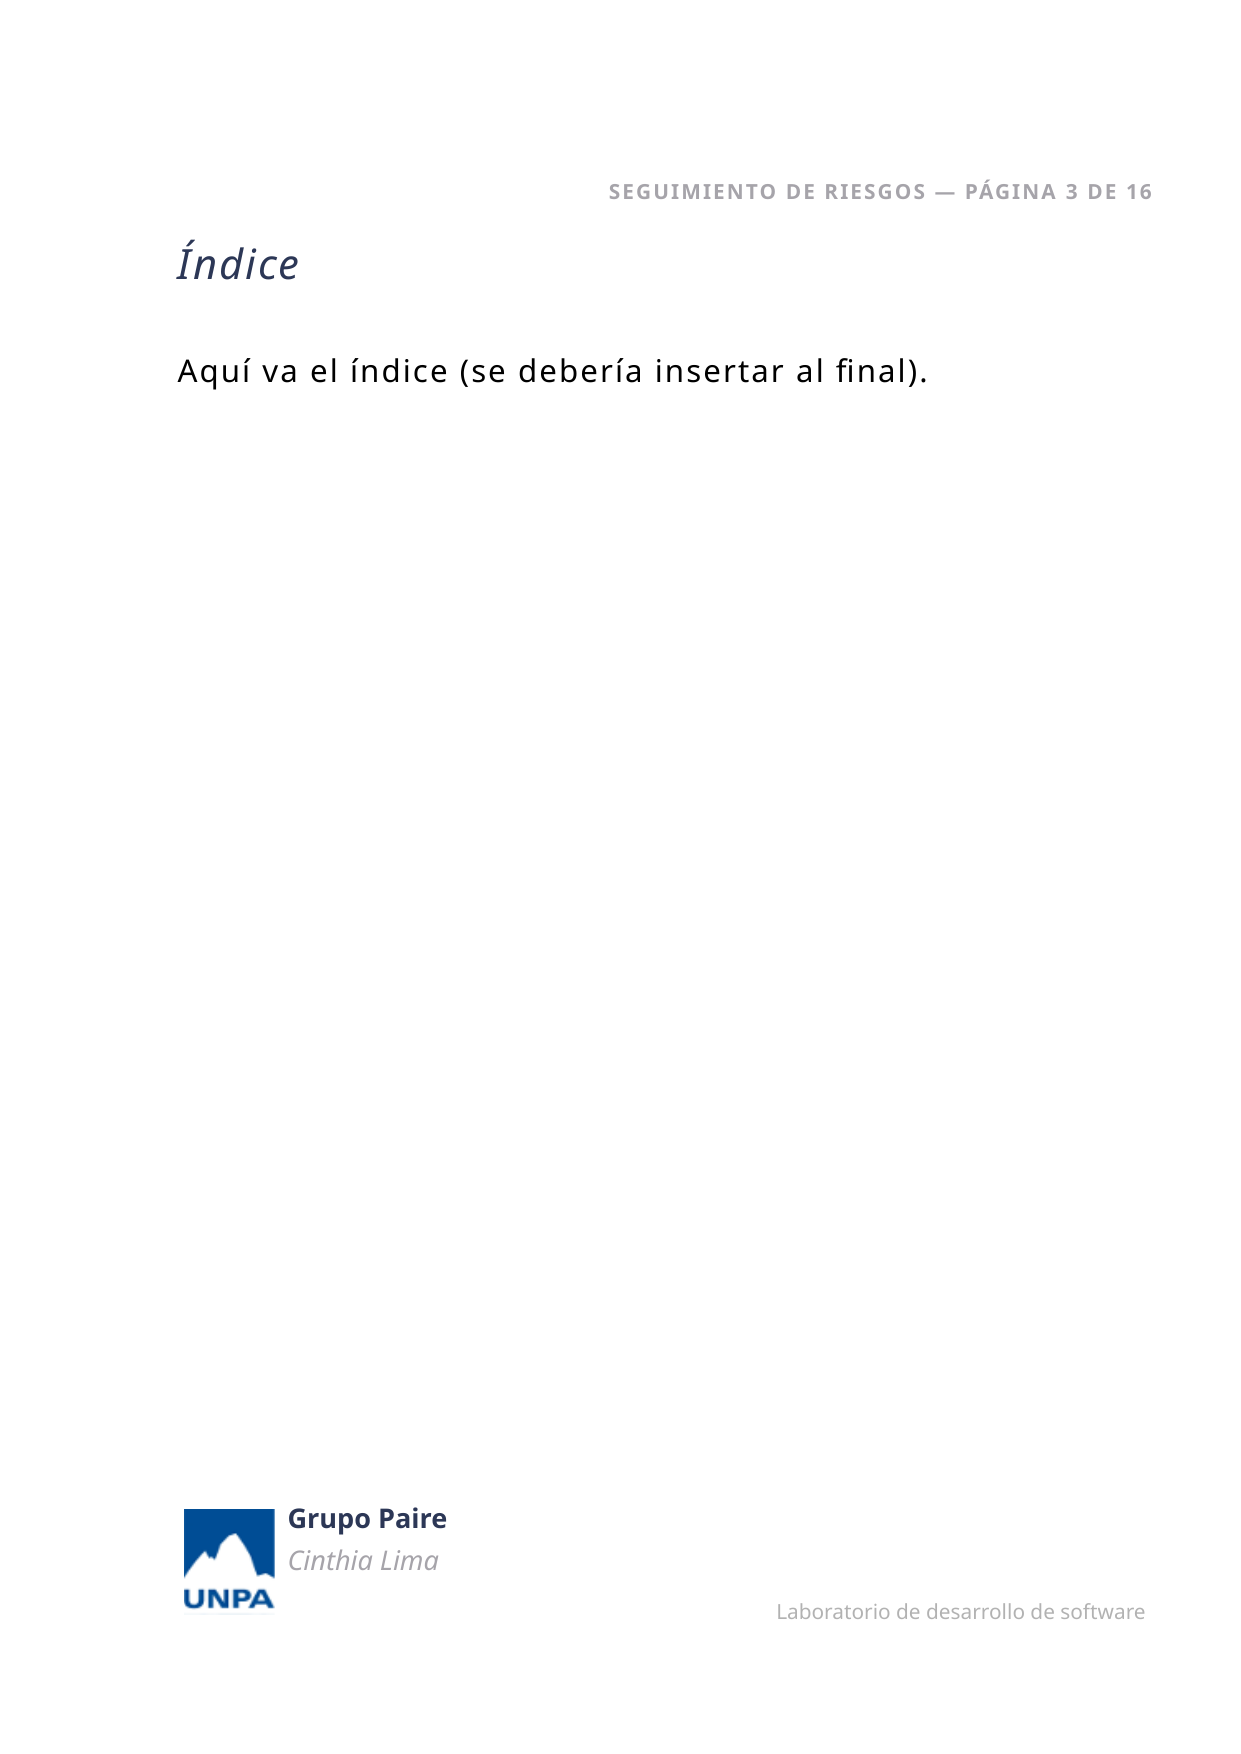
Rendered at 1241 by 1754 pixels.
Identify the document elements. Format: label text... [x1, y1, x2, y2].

picture [184, 1509, 275, 1615]
text Índice [177, 235, 1152, 292]
text Aquí va el índice (se debería insertar al final). [177, 349, 1152, 392]
